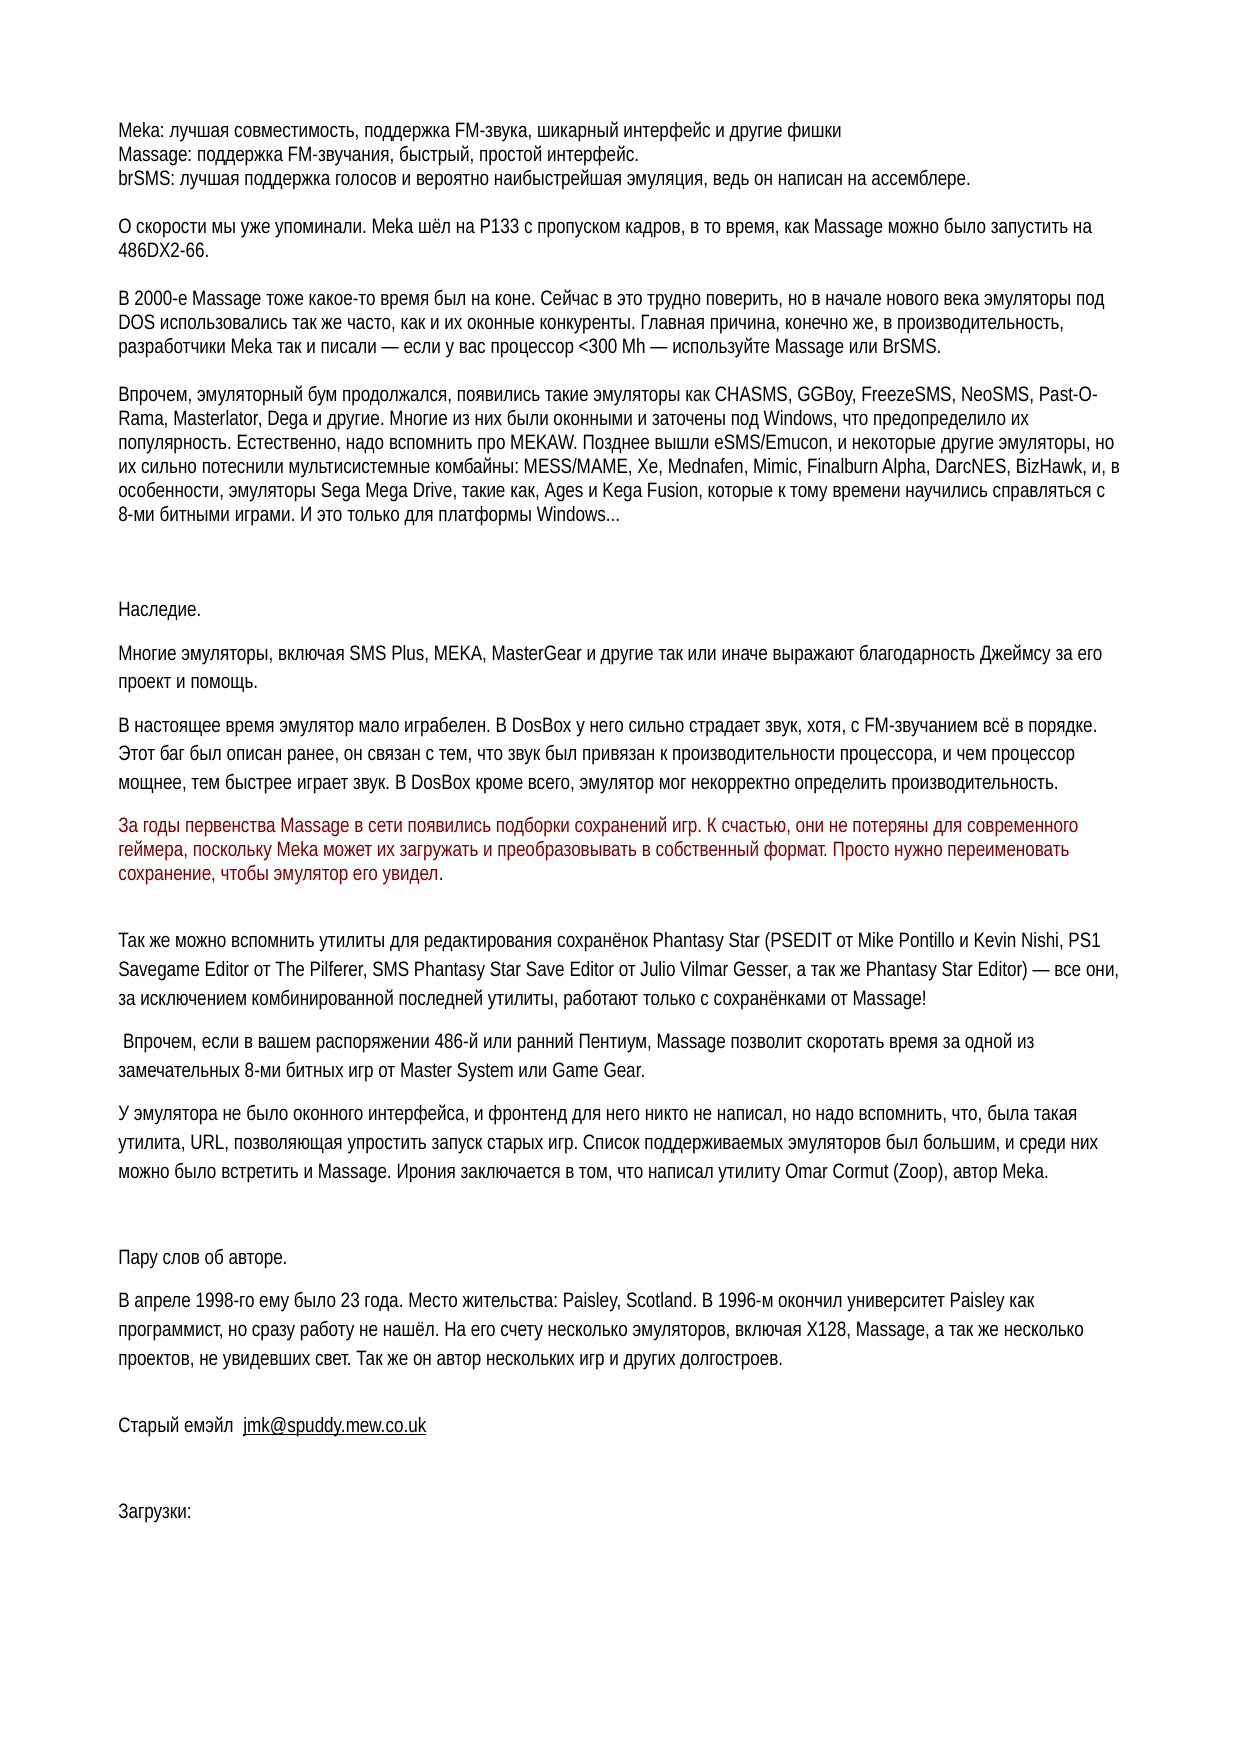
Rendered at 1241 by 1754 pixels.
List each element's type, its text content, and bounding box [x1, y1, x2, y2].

text Старый емэйл jmk@spuddy.mew.co.uk [118, 1413, 1122, 1437]
text В 2000-е Massage тоже какое-то время был на коне. Сейчас в это трудно поверить, но в начале нового века эмуляторы под DOS использовались так же часто, как и их оконные конкуренты. Главная причина, конечно же, в производительность, разработчики Meka так и писали — если у вас процессор <300 Mh — используйте Massage или BrSMS. [118, 286, 1122, 358]
text О скорости мы уже упоминали. Meka шёл на P133 с пропуском кадров, в то время, как Massage можно было запустить на 486DX2-66. [118, 214, 1122, 262]
text Так же можно вспомнить утилиты для редактирования сохранёнок Phantasy Star (PSEDIT от Mike Pontillo и Kevin Nishi, PS1 Savegame Editor от The Pilferer, SMS Phantasy Star Save Editor от Julio Vilmar Gesser, а так же Phantasy Star Editor) — все они, за исключением комбинированной последней утилиты, работают только с сохранёнками от Massage! [118, 928, 1122, 1010]
text Пару слов об авторе. [118, 1245, 1122, 1269]
text У эмулятора не было оконного интерфейса, и фронтенд для него никто не написал, но надо вспомнить, что, была такая утилита, URL, позволяющая упростить запуск старых игр. Список поддерживаемых эмуляторов был большим, и среди них можно было встретить и Massage. Ирония заключается в том, что написал утилиту Omar Cormut (Zoop), автор Meka. [118, 1101, 1122, 1183]
text Впрочем, эмуляторный бум продолжался, появились такие эмуляторы как CHASMS, GGBoy, FreezeSMS, NeoSMS, Past-O-Rama, Masterlator, Dega и другие. Многие из них были оконными и заточены под Windows, что предопределило их популярность. Естественно, надо вспомнить про MEKAW. Позднее вышли eSMS/Emucon, и некоторые другие эмуляторы, но их сильно потеснили мультисистемные комбайны: MESS/MAME, Xe, Mednafen, Mimic, Finalburn Alpha, DarcNES, BizHawk, и, в особенности, эмуляторы Sega Mega Drive, такие как, Ages и Kega Fusion, которые к тому времени научились справляться с 8-ми битными играми. И это только для платформы Windows... [118, 382, 1122, 525]
text В апреле 1998-го ему было 23 года. Место жительства: Paisley, Scotland. В 1996-м окончил университет Paisley как программист, но сразу работу не нашёл. На его счету несколько эмуляторов, включая X128, Massage, а так же несколько проектов, не увидевших свет. Так же он автор нескольких игр и других долгостроев. [118, 1288, 1122, 1370]
text Многие эмуляторы, включая SMS Plus, MEKA, MasterGear и другие так или иначе выражают благодарность Джеймсу за его проект и помощь. [118, 640, 1122, 693]
text Впрочем, если в вашем распоряжении 486-й или ранний Пентиум, Massage позволит скоротать время за одной из замечательных 8-ми битных игр от Master System или Game Gear. [118, 1029, 1122, 1082]
text В настоящее время эмулятор мало играбелен. В DosBox у него сильно страдает звук, хотя, с FM-звучанием всё в порядке. Этот баг был описан ранее, он связан с тем, что звук был привязан к производительности процессора, и чем процессор мощнее, тем быстрее играет звук. В DosBox кроме всего, эмулятор мог некорректно определить производительность. [118, 712, 1122, 794]
text Meka: лучшая совместимость, поддержка FM-звука, шикарный интерфейс и другие фишки Massage: поддержка FM-звучания, быстрый, простой интерфейс. brSMS: лучшая поддержка голосов и вероятно наибыстрейшая эмуляция, ведь он написан на ассемблере. [118, 118, 1122, 190]
text Наследие. [118, 597, 1122, 621]
text За годы первенства Massage в сети появились подборки сохранений игр. К счастью, они не потеряны для современного геймера, поскольку Meka может их загружать и преобразовывать в собственный формат. Просто нужно переименовать сохранение, чтобы эмулятор его увидел. [118, 813, 1122, 885]
text Загрузки: [118, 1499, 1122, 1523]
